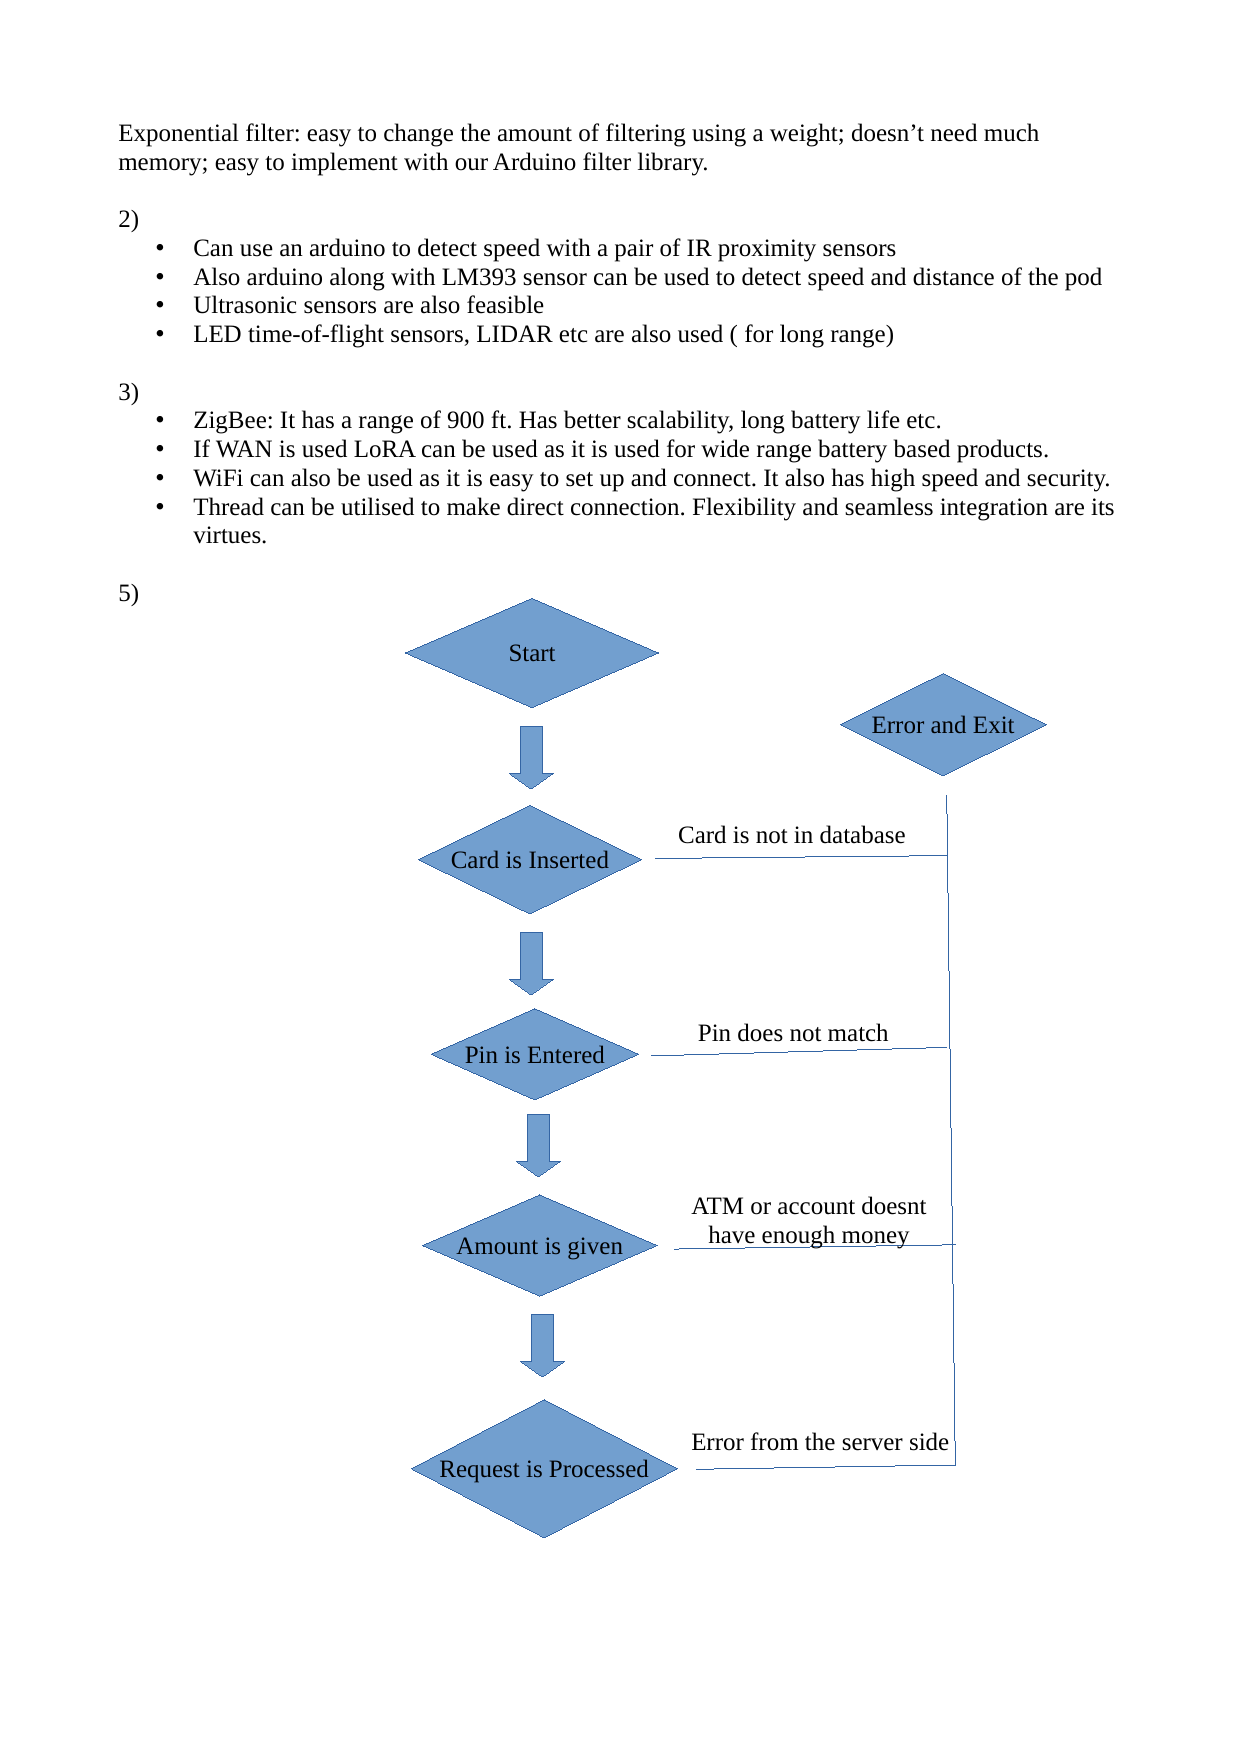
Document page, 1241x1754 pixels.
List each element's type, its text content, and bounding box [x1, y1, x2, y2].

list Ultrasonic sensors are also feasible [156, 291, 1122, 319]
text Exponential filter: easy to change the amount of filtering using a weight; doesn’t need much memory; easy to implement with our Arduino filter library. [118, 118, 1122, 176]
text 2) [118, 204, 1122, 233]
list WiFi can also be used as it is easy to set up and connect. It also has high speed and security. [156, 463, 1122, 492]
list Also arduino along with LM393 sensor can be used to detect speed and distance of the pod [156, 262, 1122, 291]
list If WAN is used LoRA can be used as it is used for wide range battery based products. [156, 434, 1122, 463]
list LED time-of-flight sensors, LIDAR etc are also used ( for long range) [156, 319, 1122, 348]
list ZigBee: It has a range of 900 ft. Has better scalability, long battery life etc. [156, 406, 1122, 434]
text 3) [118, 377, 1122, 406]
list Can use an arduino to detect speed with a pair of IR proximity sensors [156, 233, 1122, 262]
list Thread can be utilised to make direct connection. Flexibility and seamless integration are its virtues. [156, 492, 1122, 549]
text 5) [118, 578, 1122, 607]
